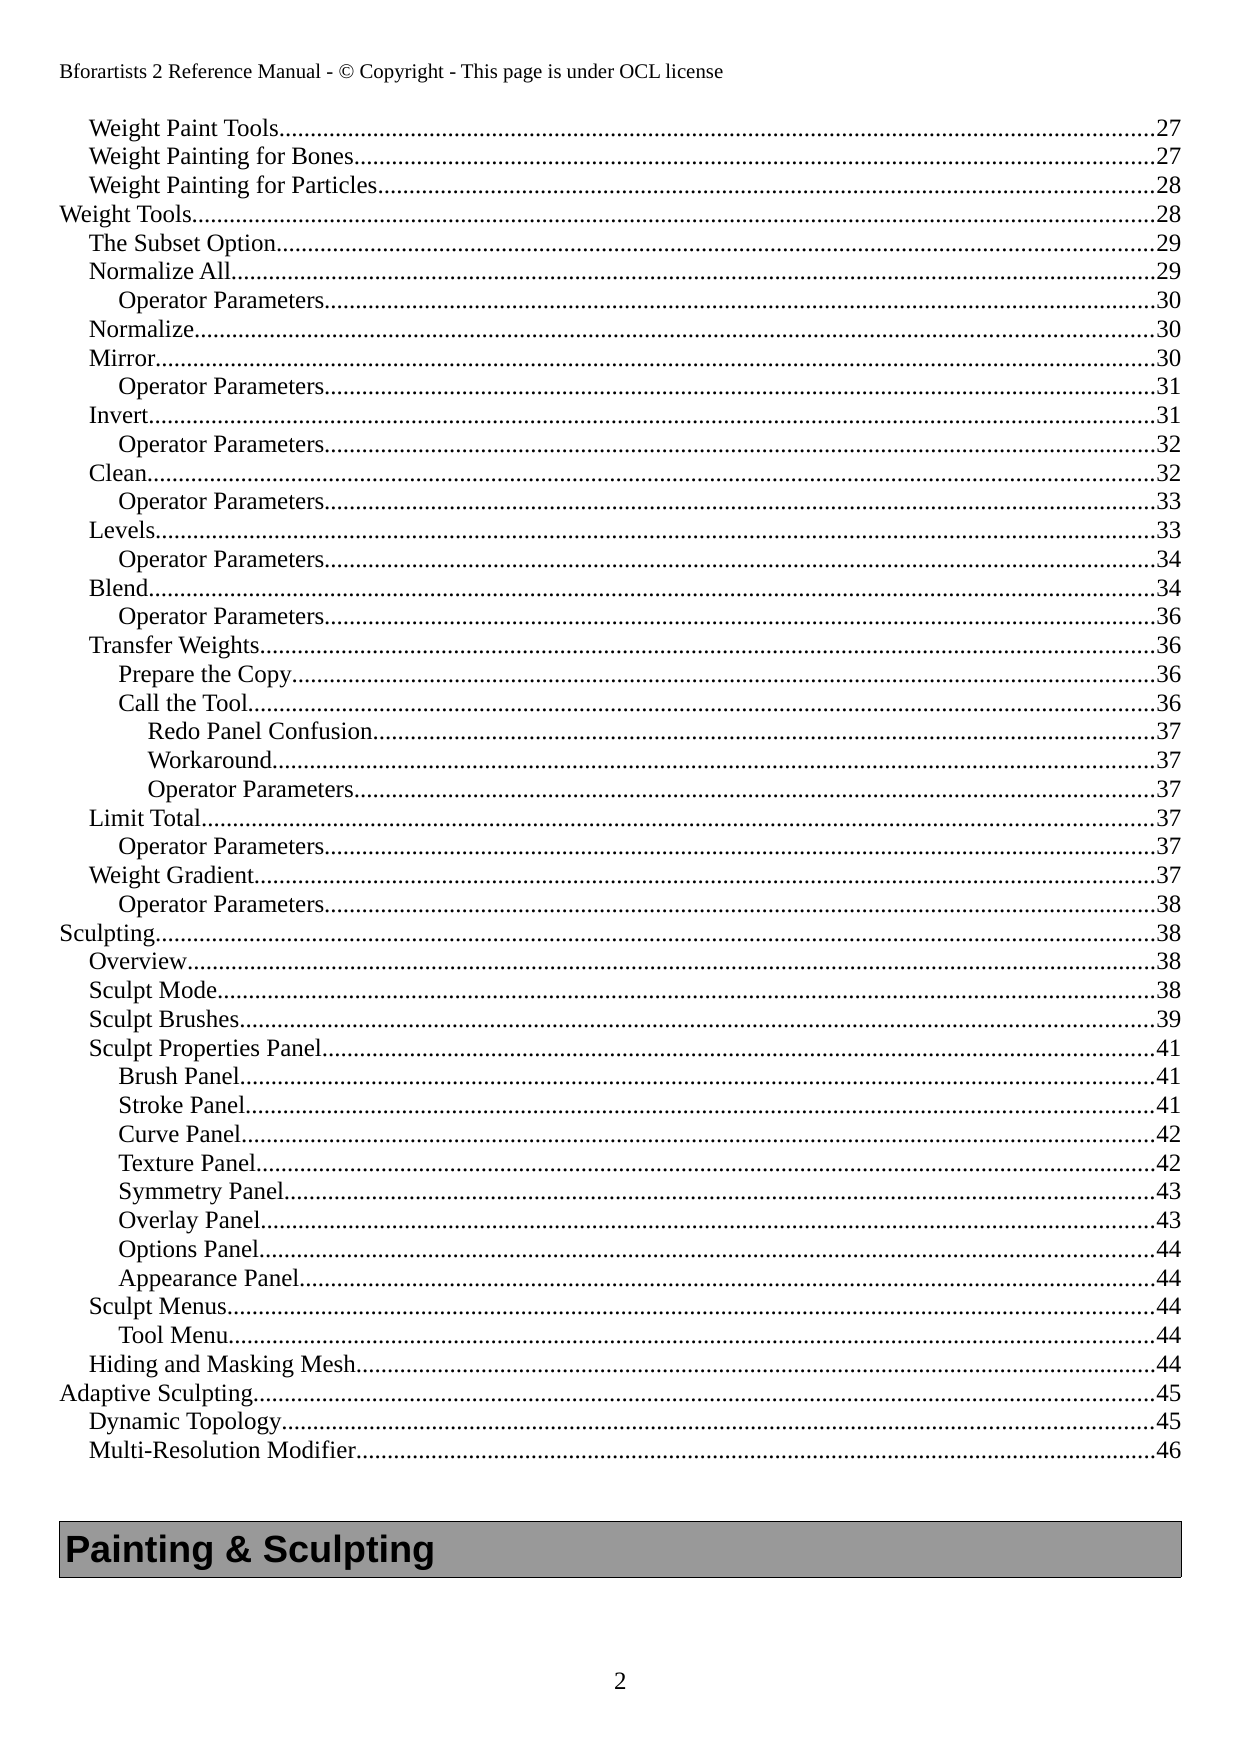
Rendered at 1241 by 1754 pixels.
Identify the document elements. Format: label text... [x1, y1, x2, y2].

text Prepare the Copy 36 [118, 659, 1181, 688]
text Overview 38 [88, 946, 1181, 975]
text Operator Parameters 34 [118, 544, 1181, 573]
text Transfer Weights 36 [88, 630, 1181, 659]
text Limit Total 37 [88, 803, 1181, 831]
text Symmetry Panel 43 [118, 1176, 1181, 1205]
text Operator Parameters 33 [118, 486, 1181, 515]
text Levels 33 [88, 515, 1181, 544]
text Curve Panel 42 [118, 1119, 1181, 1148]
text Clean 32 [88, 458, 1181, 486]
text The Subset Option 29 [88, 228, 1181, 256]
text Weight Gradient 37 [88, 860, 1181, 889]
text Redo Panel Confusion 37 [147, 716, 1181, 745]
text Appearance Panel 44 [118, 1263, 1181, 1291]
text Overlay Panel 43 [118, 1205, 1181, 1234]
text Sculpt Menus 44 [88, 1291, 1181, 1320]
text Weight Painting for Bones 27 [88, 141, 1181, 170]
text Operator Parameters 31 [118, 371, 1181, 400]
text Stroke Panel 41 [118, 1090, 1181, 1119]
text Normalize All 29 [88, 256, 1181, 285]
text Options Panel 44 [118, 1234, 1181, 1263]
text Operator Parameters 30 [118, 285, 1181, 314]
text Multi-Resolution Modifier 46 [88, 1435, 1181, 1464]
text Workaround 37 [147, 745, 1181, 774]
text Normalize 30 [88, 314, 1181, 343]
text Operator Parameters 32 [118, 429, 1181, 458]
text Operator Parameters 37 [147, 774, 1181, 803]
text Operator Parameters 38 [118, 889, 1181, 918]
text Operator Parameters 36 [118, 601, 1181, 630]
text Operator Parameters 37 [118, 831, 1181, 860]
text Weight Painting for Particles 28 [88, 170, 1181, 199]
table_header Painting & Sculpting [60, 1522, 1181, 1577]
text Call the Tool 36 [118, 688, 1181, 716]
text Sculpt Properties Panel 41 [88, 1033, 1181, 1061]
text Sculpt Mode 38 [88, 975, 1181, 1004]
text Hiding and Masking Mesh 44 [88, 1349, 1181, 1378]
text Texture Panel 42 [118, 1148, 1181, 1176]
text Weight Tools 28 [59, 199, 1181, 228]
text Brush Panel 41 [118, 1061, 1181, 1090]
text Blend 34 [88, 573, 1181, 601]
text Sculpting 38 [59, 918, 1181, 946]
text Invert 31 [88, 400, 1181, 429]
text Tool Menu 44 [118, 1320, 1181, 1349]
text Dynamic Topology 45 [88, 1406, 1181, 1435]
text Sculpt Brushes 39 [88, 1004, 1181, 1033]
text Weight Paint Tools 27 [88, 113, 1181, 141]
text Adaptive Sculpting 45 [59, 1378, 1181, 1406]
text Mirror 30 [88, 343, 1181, 371]
